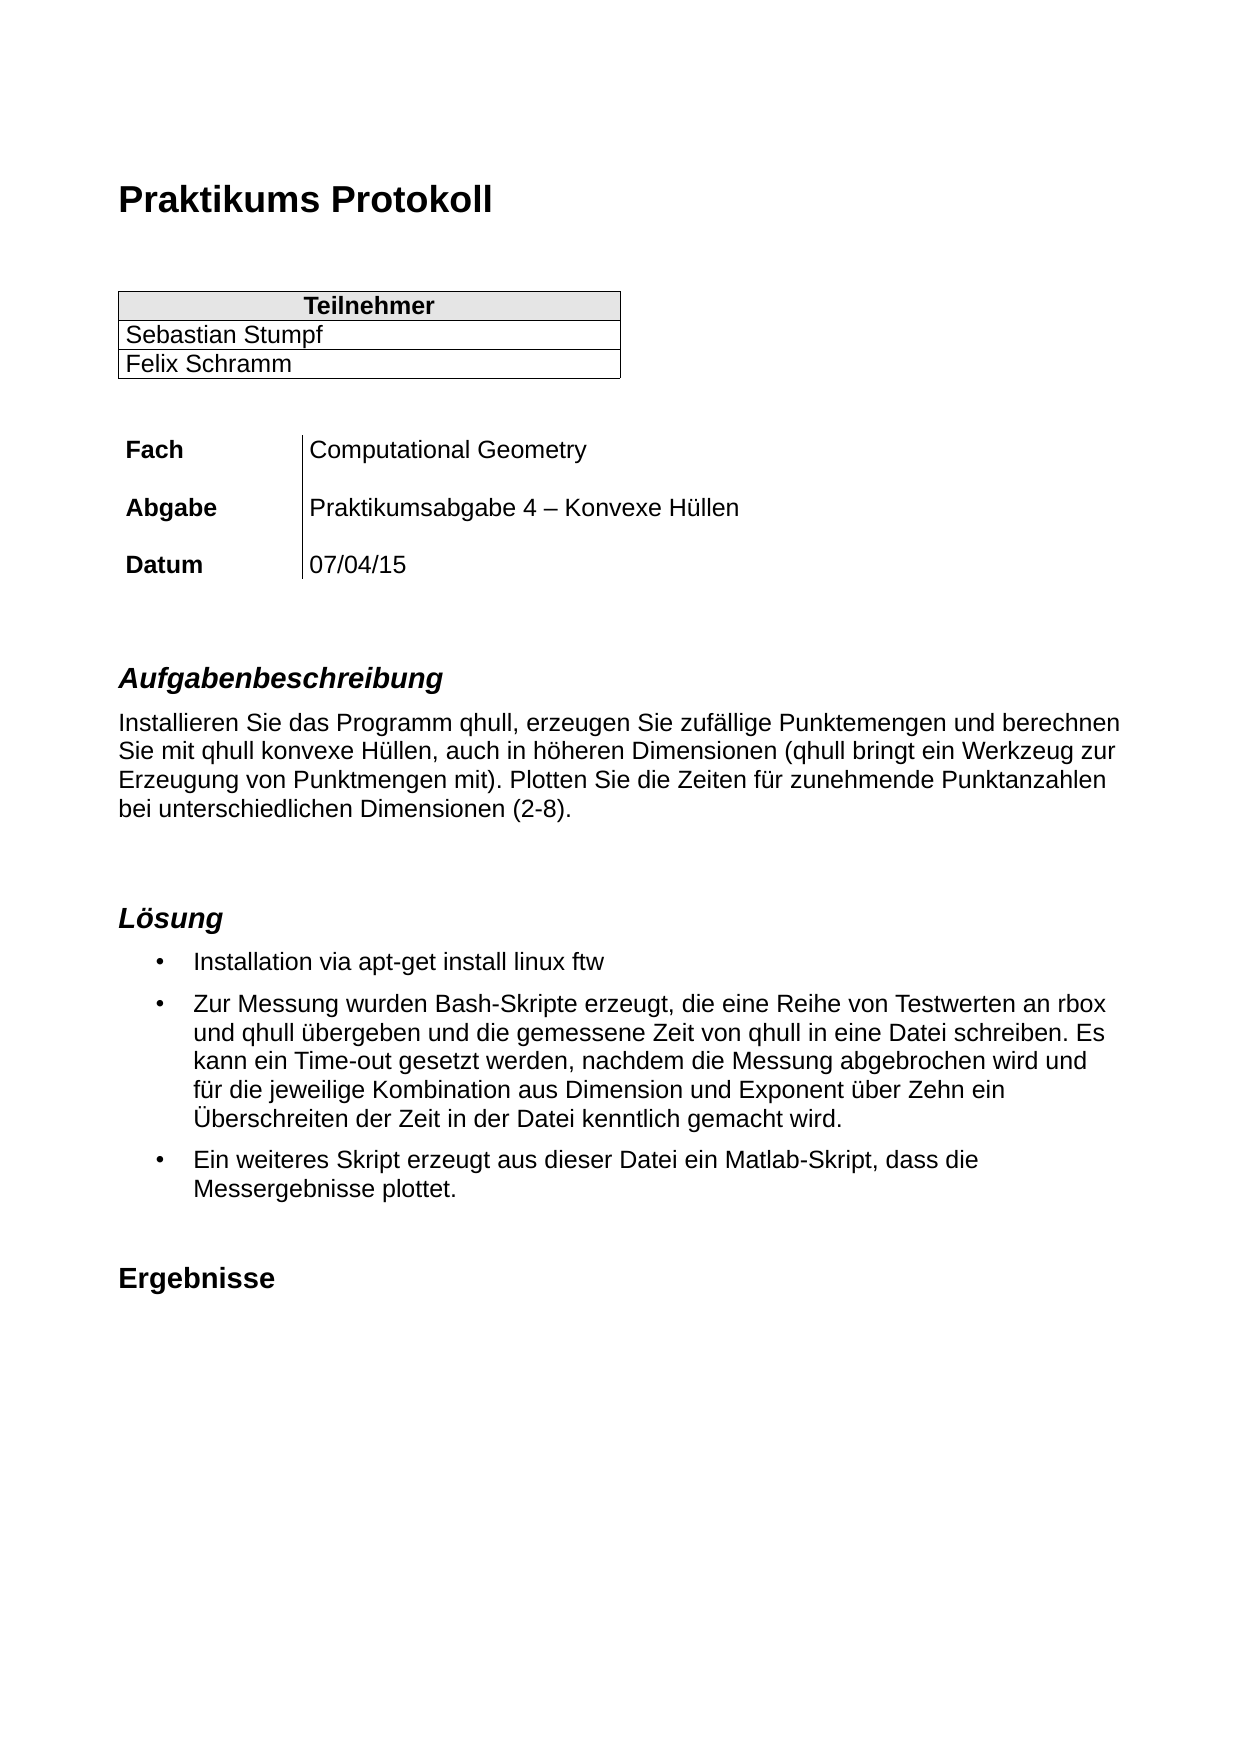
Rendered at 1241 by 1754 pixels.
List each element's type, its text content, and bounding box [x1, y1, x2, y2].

table_cell Felix Schramm [119, 350, 620, 378]
text Praktikums Protokoll [118, 177, 1122, 220]
table_cell Abgabe [118, 493, 302, 522]
table_cell 04.07.15 [303, 550, 1122, 579]
list Ein weiteres Skript erzeugt aus dieser Datei ein Matlab-Skript, dass die Messergebnisse plottet. [156, 1145, 1122, 1203]
subtitle Lösung [118, 901, 1122, 935]
text Installieren Sie das Programm qhull, erzeugen Sie zufällige Punktemengen und berechnen Sie mit qhull konvexe Hüllen, auch in höheren Dimensionen (qhull bringt ein Werkzeug zur Erzeugung von Punktmengen mit). Plotten Sie die Zeiten für zunehmende Punktanzahlen bei unterschiedlichen Dimensionen (2-8). [118, 708, 1122, 823]
list Installation via apt-get install linux ftw [156, 947, 1122, 976]
table_header Teilnehmer [119, 292, 620, 320]
table_cell Praktikumsabgabe 4 – Konvexe Hüllen [303, 493, 1122, 522]
text Ergebnisse [118, 1261, 1122, 1295]
table_header Fach [118, 435, 302, 464]
list Zur Messung wurden Bash-Skripte erzeugt, die eine Reihe von Testwerten an rbox und qhull übergeben und die gemessene Zeit von qhull in eine Datei schreiben. Es kann ein Time-out gesetzt werden, nachdem die Messung abgebrochen wird und für die jeweilige Kombination aus Dimension und Exponent über Zehn ein Überschreiten der Zeit in der Datei kenntlich gemacht wird. [156, 989, 1122, 1133]
table_cell [118, 464, 302, 493]
subtitle Aufgabenbeschreibung [118, 662, 1122, 695]
table_cell [303, 464, 1122, 493]
table_cell [118, 522, 302, 550]
table_cell Sebastian Stumpf [119, 321, 620, 349]
table_header Computational Geometry [303, 435, 1122, 464]
table_cell Datum [118, 550, 302, 579]
table_cell [303, 522, 1122, 550]
